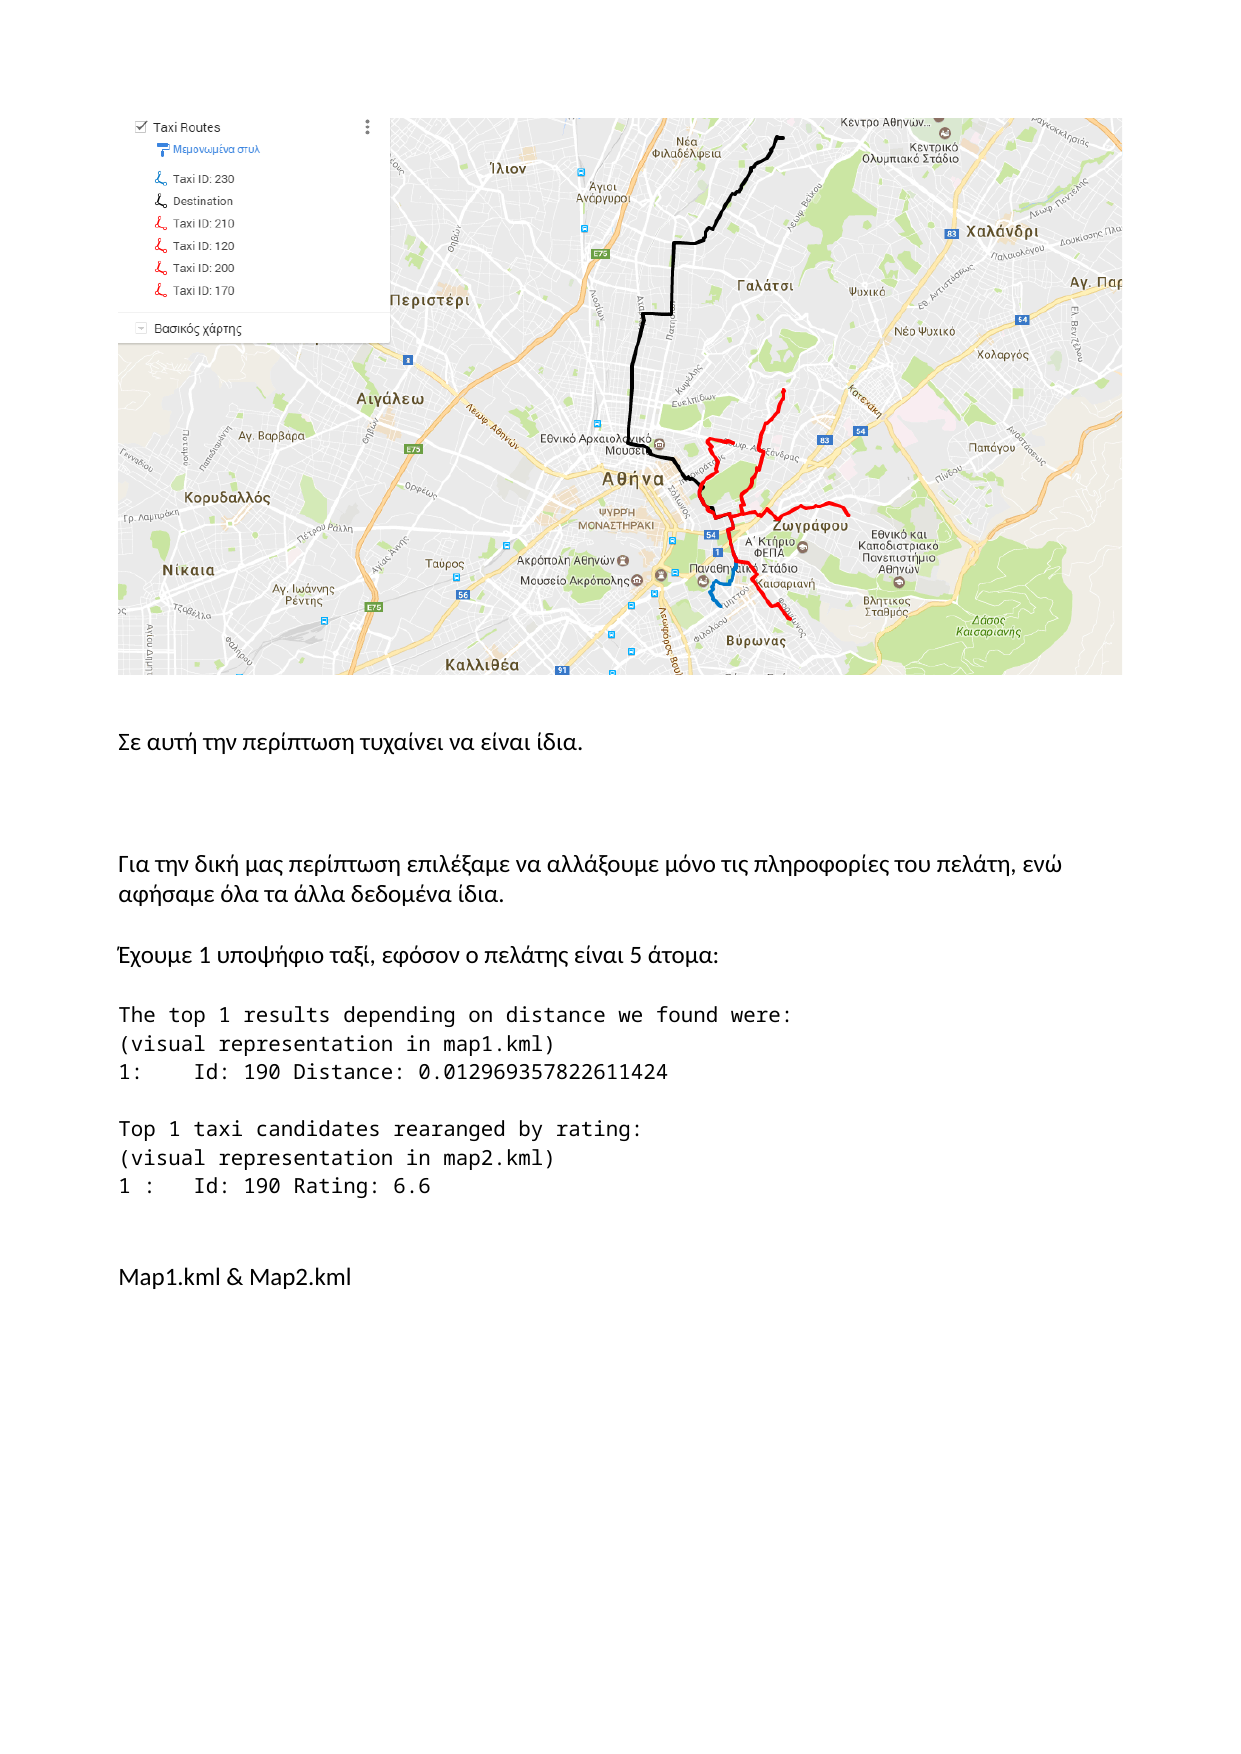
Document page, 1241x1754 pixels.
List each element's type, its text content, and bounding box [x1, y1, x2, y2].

text Σε αυτή την περίπτωση τυχαίνει να είναι ίδια. [118, 726, 1122, 756]
picture [118, 118, 1123, 675]
text Top 1 taxi candidates rearanged by rating: [118, 1114, 1122, 1143]
text 1: Id: 190 Distance: 0.012969357822611424 [118, 1057, 1122, 1086]
text Map1.kml & Map2.kml [118, 1261, 1122, 1291]
text (visual representation in map2.kml) [118, 1143, 1122, 1171]
text Έχουμε 1 υποψήφιο ταξί, εφόσον ο πελάτης είναι 5 άτομα: [118, 939, 1122, 970]
text 1 : Id: 190 Rating: 6.6 [118, 1171, 1122, 1199]
text (visual representation in map1.kml) [118, 1029, 1122, 1057]
text Για την δική μας περίπτωση επιλέξαμε να αλλάξουμε μόνο τις πληροφορίες του πελάτη, ενώ αφήσαμε όλα τα άλλα δεδομένα ίδια. [118, 848, 1122, 909]
text The top 1 results depending on distance we found were: [118, 1001, 1122, 1029]
